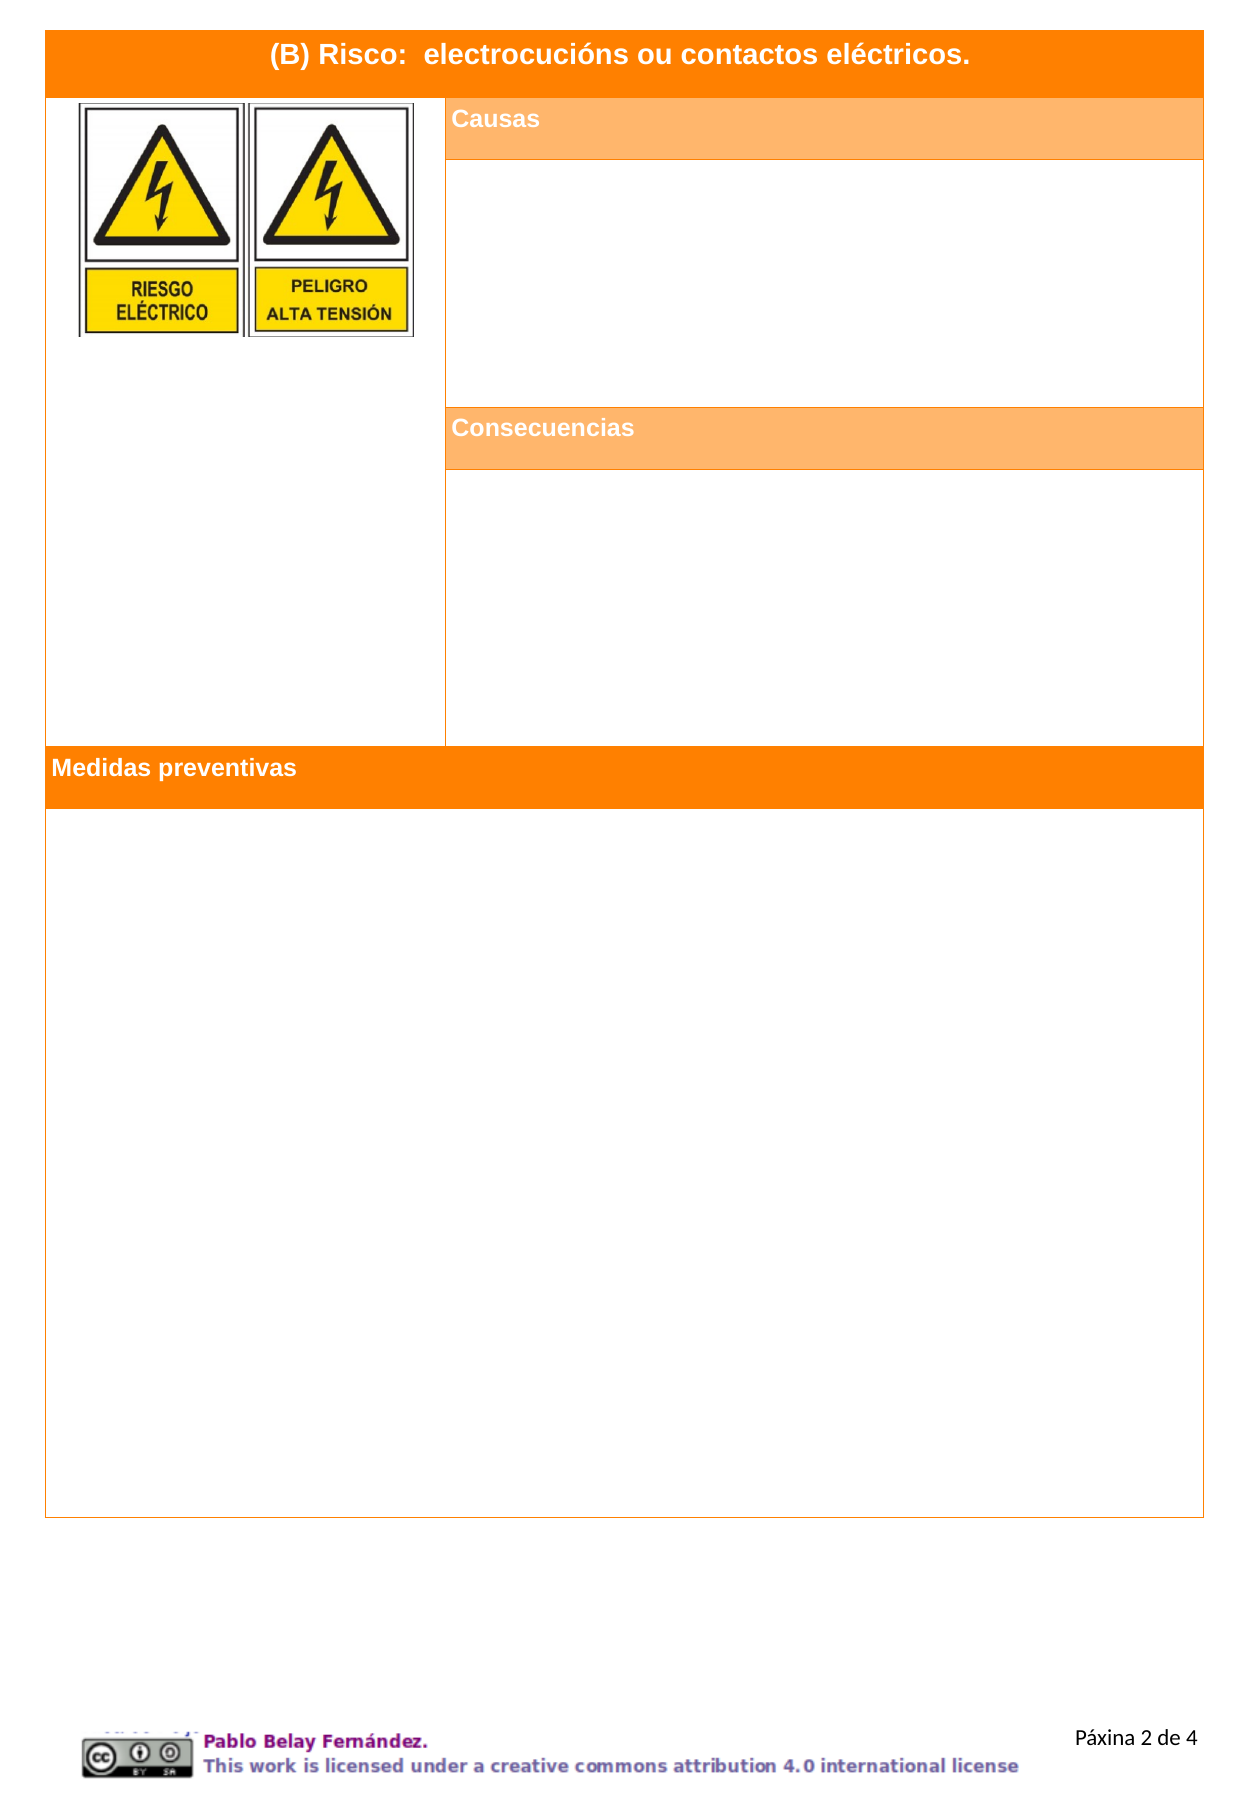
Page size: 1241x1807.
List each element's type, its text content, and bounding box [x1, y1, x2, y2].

picture [76, 103, 414, 337]
table_header (B) Risco: electrocucións ou contactos eléctricos. [46, 31, 1203, 97]
table_cell Consecuencias [446, 408, 1203, 469]
table_cell [446, 160, 1203, 407]
table_cell [46, 809, 1203, 1517]
table_cell Medidas preventivas [46, 747, 1203, 808]
table_cell [46, 98, 445, 746]
table_cell Causas [446, 98, 1203, 159]
picture [65, 1722, 1035, 1787]
table_cell [446, 470, 1203, 746]
